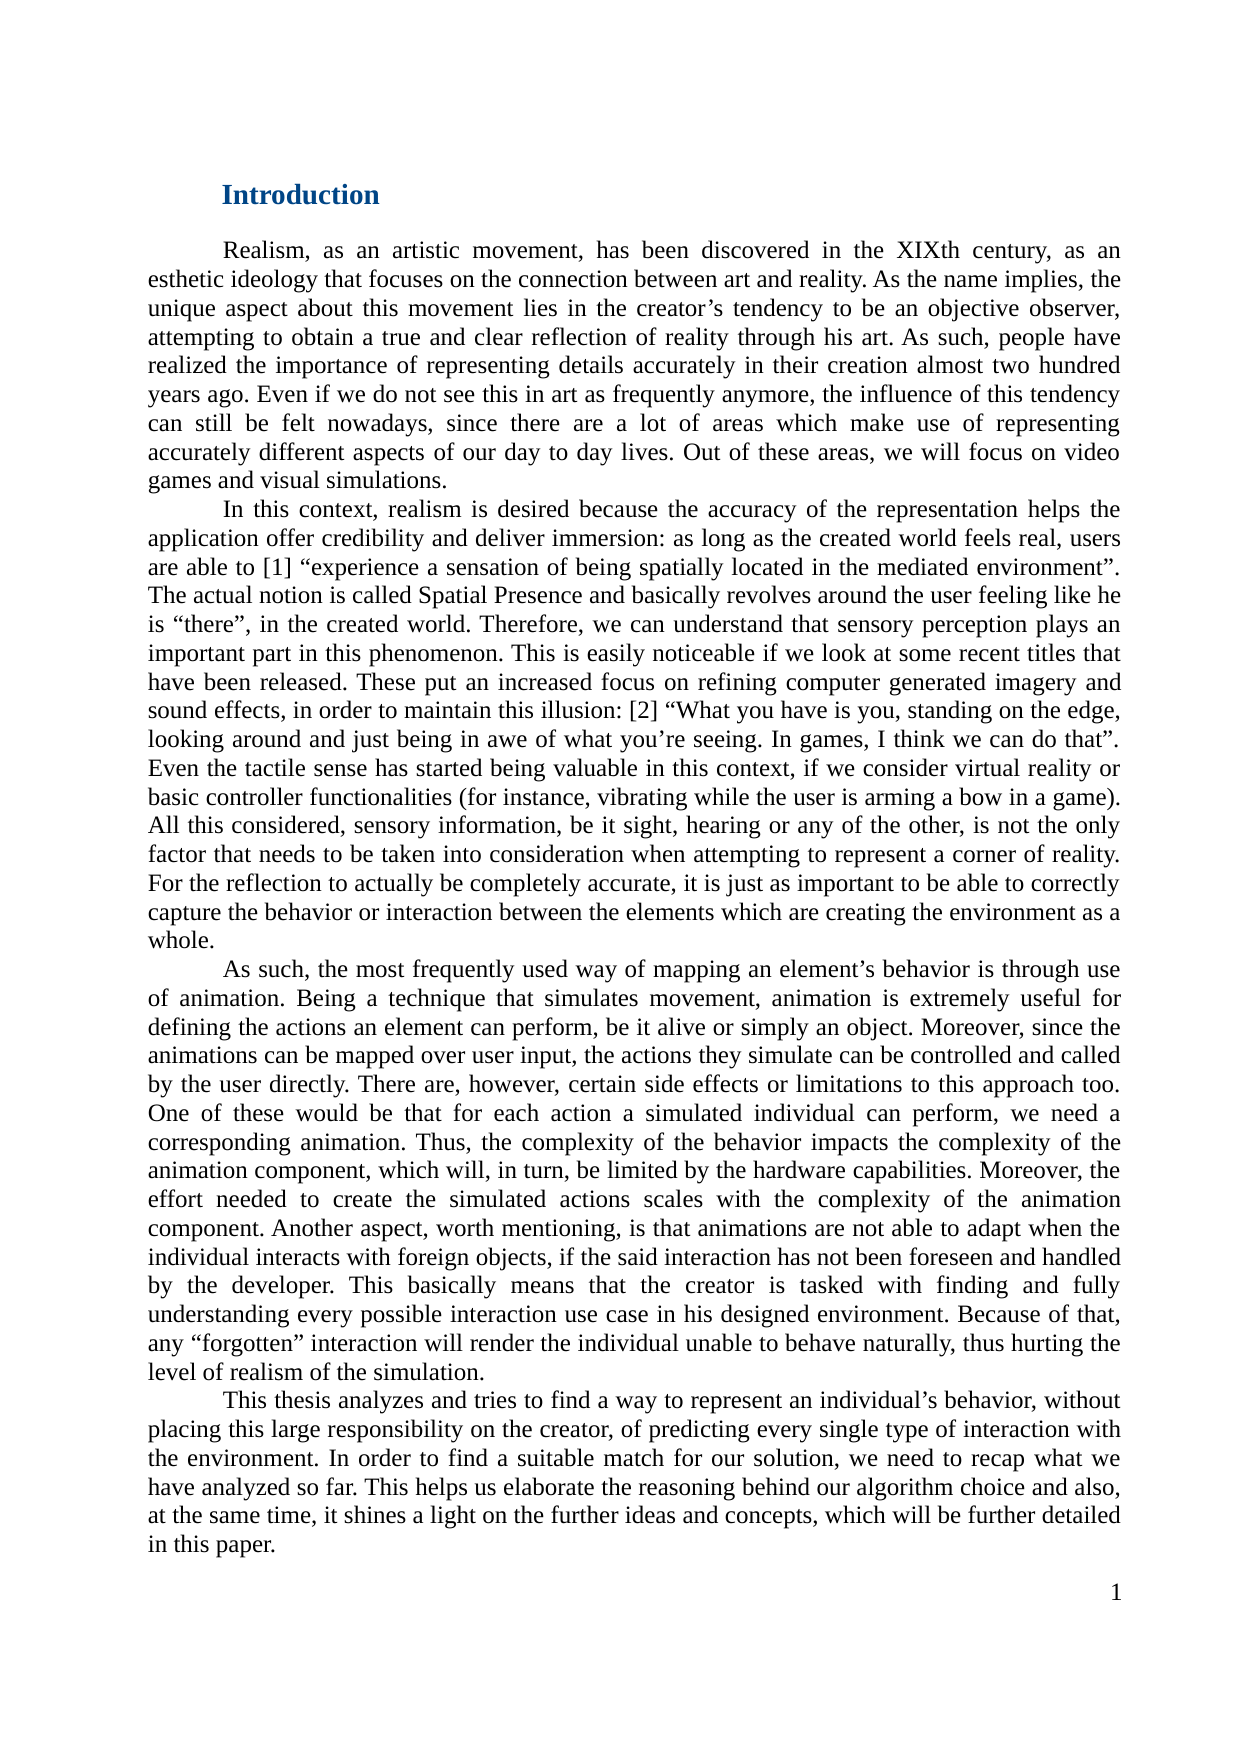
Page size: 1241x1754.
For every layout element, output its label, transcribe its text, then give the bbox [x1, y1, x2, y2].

text This thesis analyzes and tries to find a way to represent an individual’s behavior, without placing this large responsibility on the creator, of predicting every single type of interaction with the environment. In order to find a suitable match for our solution, we need to recap what we have analyzed so far. This helps us elaborate the reasoning behind our algorithm choice and also, at the same time, it shines a light on the further ideas and concepts, which will be further detailed in this paper. [148, 1386, 1122, 1558]
text In this context, realism is desired because the accuracy of the representation helps the application offer credibility and deliver immersion: as long as the created world feels real, users are able to [1] “experience a sensation of being spatially located in the mediated environment”. The actual notion is called Spatial Presence and basically revolves around the user feeling like he is “there”, in the created world. Therefore, we can understand that sensory perception plays an important part in this phenomenon. This is easily noticeable if we look at some recent titles that have been released. These put an increased focus on refining computer generated imagery and sound effects, in order to maintain this illusion: [2] “What you have is you, standing on the edge, looking around and just being in awe of what you’re seeing. In games, I think we can do that”. Even the tactile sense has started being valuable in this context, if we consider virtual reality or basic controller functionalities (for instance, vibrating while the user is arming a bow in a game). All this considered, sensory information, be it sight, hearing or any of the other, is not the only factor that needs to be taken into consideration when attempting to represent a corner of reality. For the reflection to actually be completely accurate, it is just as important to be able to correctly capture the behavior or interaction between the elements which are creating the environment as a whole. [148, 494, 1122, 954]
text Realism, as an artistic movement, has been discovered in the XIXth century, as an esthetic ideology that focuses on the connection between art and reality. As the name implies, the unique aspect about this movement lies in the creator’s tendency to be an objective observer, attempting to obtain a true and clear reflection of reality through his art. As such, people have realized the importance of representing details accurately in their creation almost two hundred years ago. Even if we do not see this in art as frequently anymore, the influence of this tendency can still be felt nowadays, since there are a lot of areas which make use of representing accurately different aspects of our day to day lives. Out of these areas, we will focus on video games and visual simulations. [148, 236, 1122, 494]
text As such, the most frequently used way of mapping an element’s behavior is through use of animation. Being a technique that simulates movement, animation is extremely useful for defining the actions an element can perform, be it alive or simply an object. Moreover, since the animations can be mapped over user input, the actions they simulate can be controlled and called by the user directly. There are, however, certain side effects or limitations to this approach too. One of these would be that for each action a simulated individual can perform, we need a corresponding animation. Thus, the complexity of the behavior impacts the complexity of the animation component, which will, in turn, be limited by the hardware capabilities. Moreover, the effort needed to create the simulated actions scales with the complexity of the animation component. Another aspect, worth mentioning, is that animations are not able to adapt when the individual interacts with foreign objects, if the said interaction has not been foreseen and handled by the developer. This basically means that the creator is tasked with finding and fully understanding every possible interaction use case in his designed environment. Because of that, any “forgotten” interaction will render the individual unable to behave naturally, thus hurting the level of realism of the simulation. [148, 954, 1122, 1386]
subtitle Introduction [221, 177, 1122, 211]
